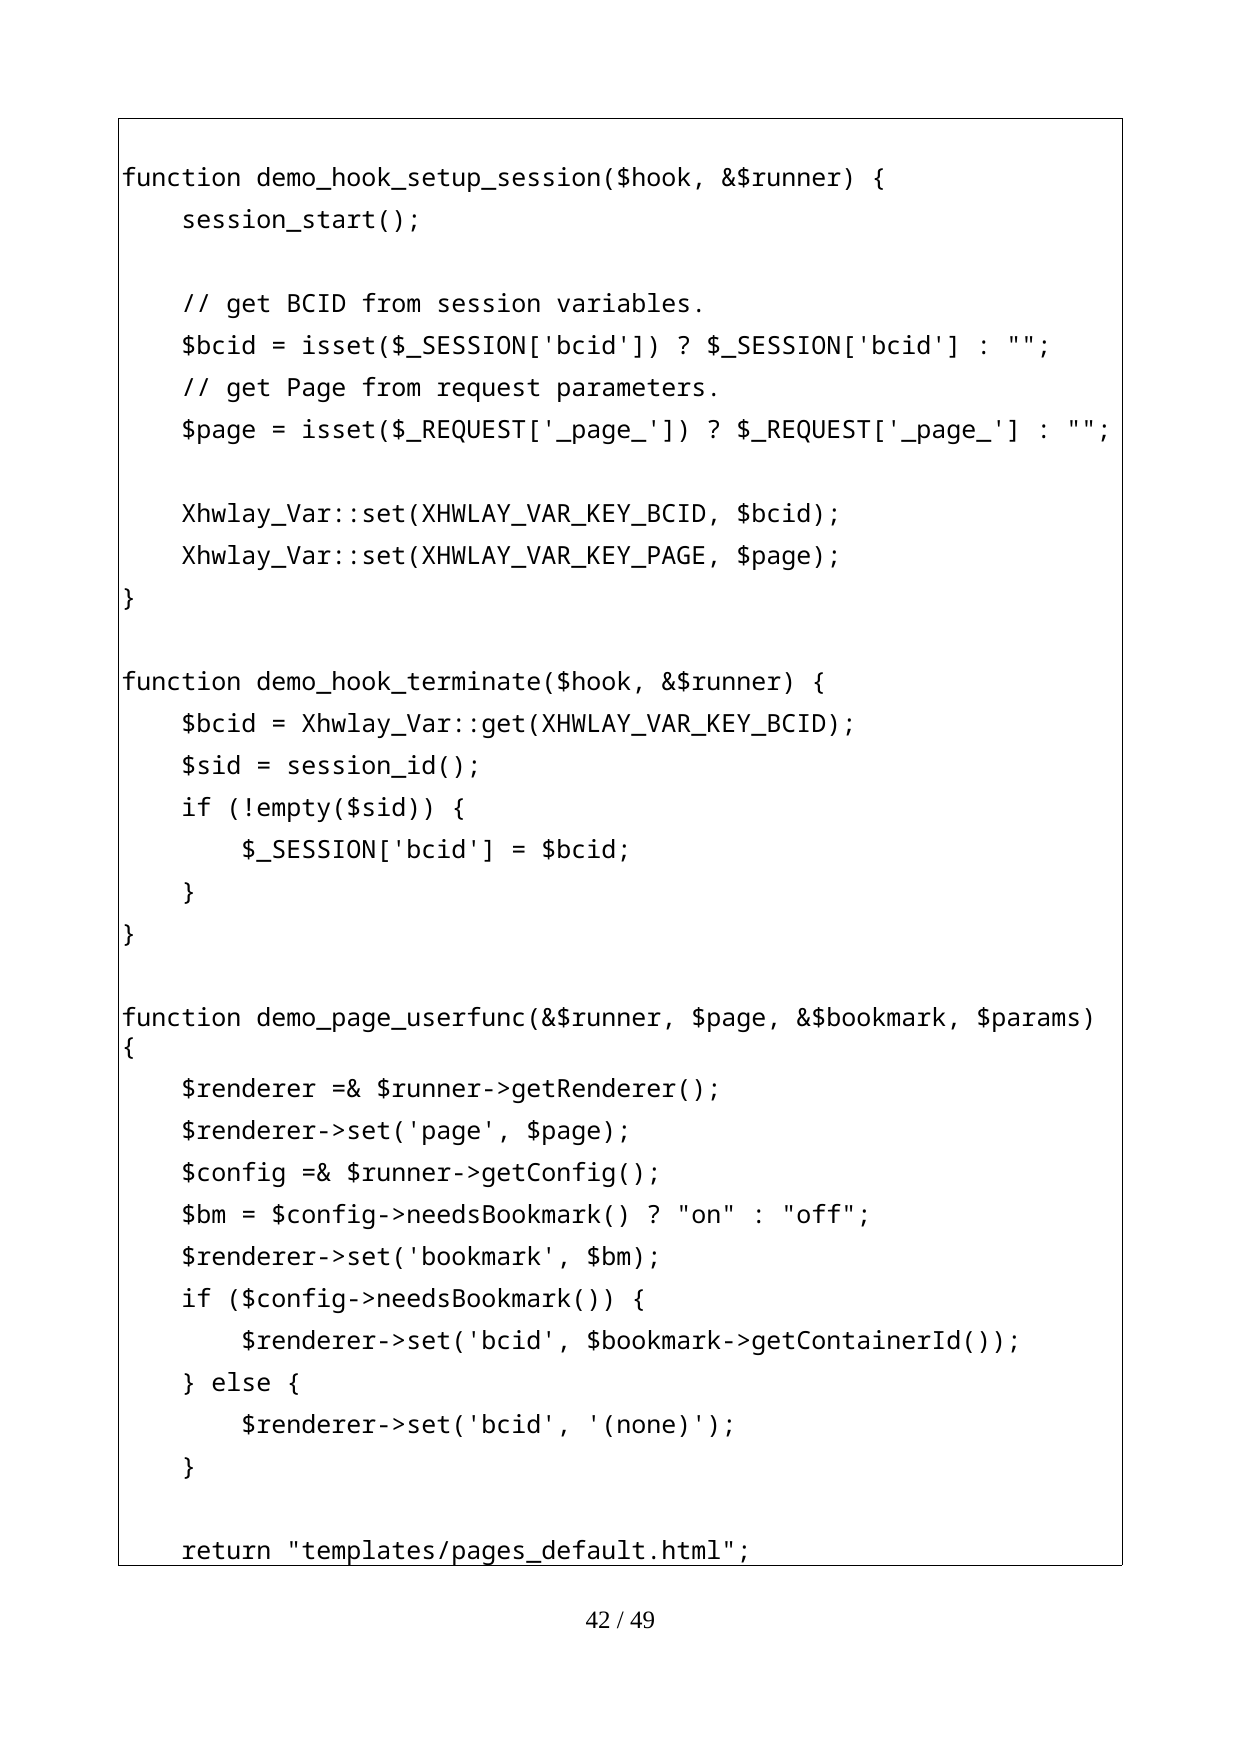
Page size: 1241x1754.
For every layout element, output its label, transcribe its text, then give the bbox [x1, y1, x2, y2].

text $bcid = Xhwlay_Var::get(XHWLAY_VAR_KEY_BCID); [119, 706, 1122, 738]
text // get BCID from session variables. [119, 286, 1122, 318]
text $_SESSION['bcid'] = $bcid; [119, 832, 1122, 864]
text $page = isset($_REQUEST['_page_']) ? $_REQUEST['_page_'] : ""; [119, 412, 1122, 444]
text if (!empty($sid)) { [119, 790, 1122, 822]
text } [119, 580, 1122, 612]
text } [119, 916, 1122, 948]
text $renderer->set('bookmark', $bm); [119, 1239, 1122, 1272]
text if ($config->needsBookmark()) { [119, 1281, 1122, 1313]
text } [119, 874, 1122, 906]
text $renderer->set('bcid', $bookmark->getContainerId()); [119, 1323, 1122, 1356]
text Xhwlay_Var::set(XHWLAY_VAR_KEY_BCID, $bcid); [119, 496, 1122, 528]
text $bm = $config->needsBookmark() ? "on" : "off"; [119, 1197, 1122, 1229]
text session_start(); [119, 202, 1122, 234]
text $renderer =& $runner->getRenderer(); [119, 1071, 1122, 1104]
text function demo_hook_setup_session($hook, &$runner) { [119, 160, 1122, 193]
text Xhwlay_Var::set(XHWLAY_VAR_KEY_PAGE, $page); [119, 538, 1122, 570]
text // get Page from request parameters. [119, 370, 1122, 402]
text $config =& $runner->getConfig(); [119, 1155, 1122, 1188]
text $bcid = isset($_SESSION['bcid']) ? $_SESSION['bcid'] : ""; [119, 328, 1122, 361]
text function demo_page_userfunc(&$runner, $page, &$bookmark, $params) { [119, 1000, 1122, 1062]
text function demo_hook_terminate($hook, &$runner) { [119, 664, 1122, 696]
text $sid = session_id(); [119, 748, 1122, 780]
text $renderer->set('bcid', '(none)'); [119, 1407, 1122, 1439]
text $renderer->set('page', $page); [119, 1113, 1122, 1146]
text } else { [119, 1365, 1122, 1397]
text } [119, 1449, 1122, 1481]
text return "templates/pages_default.html"; [119, 1533, 1122, 1565]
